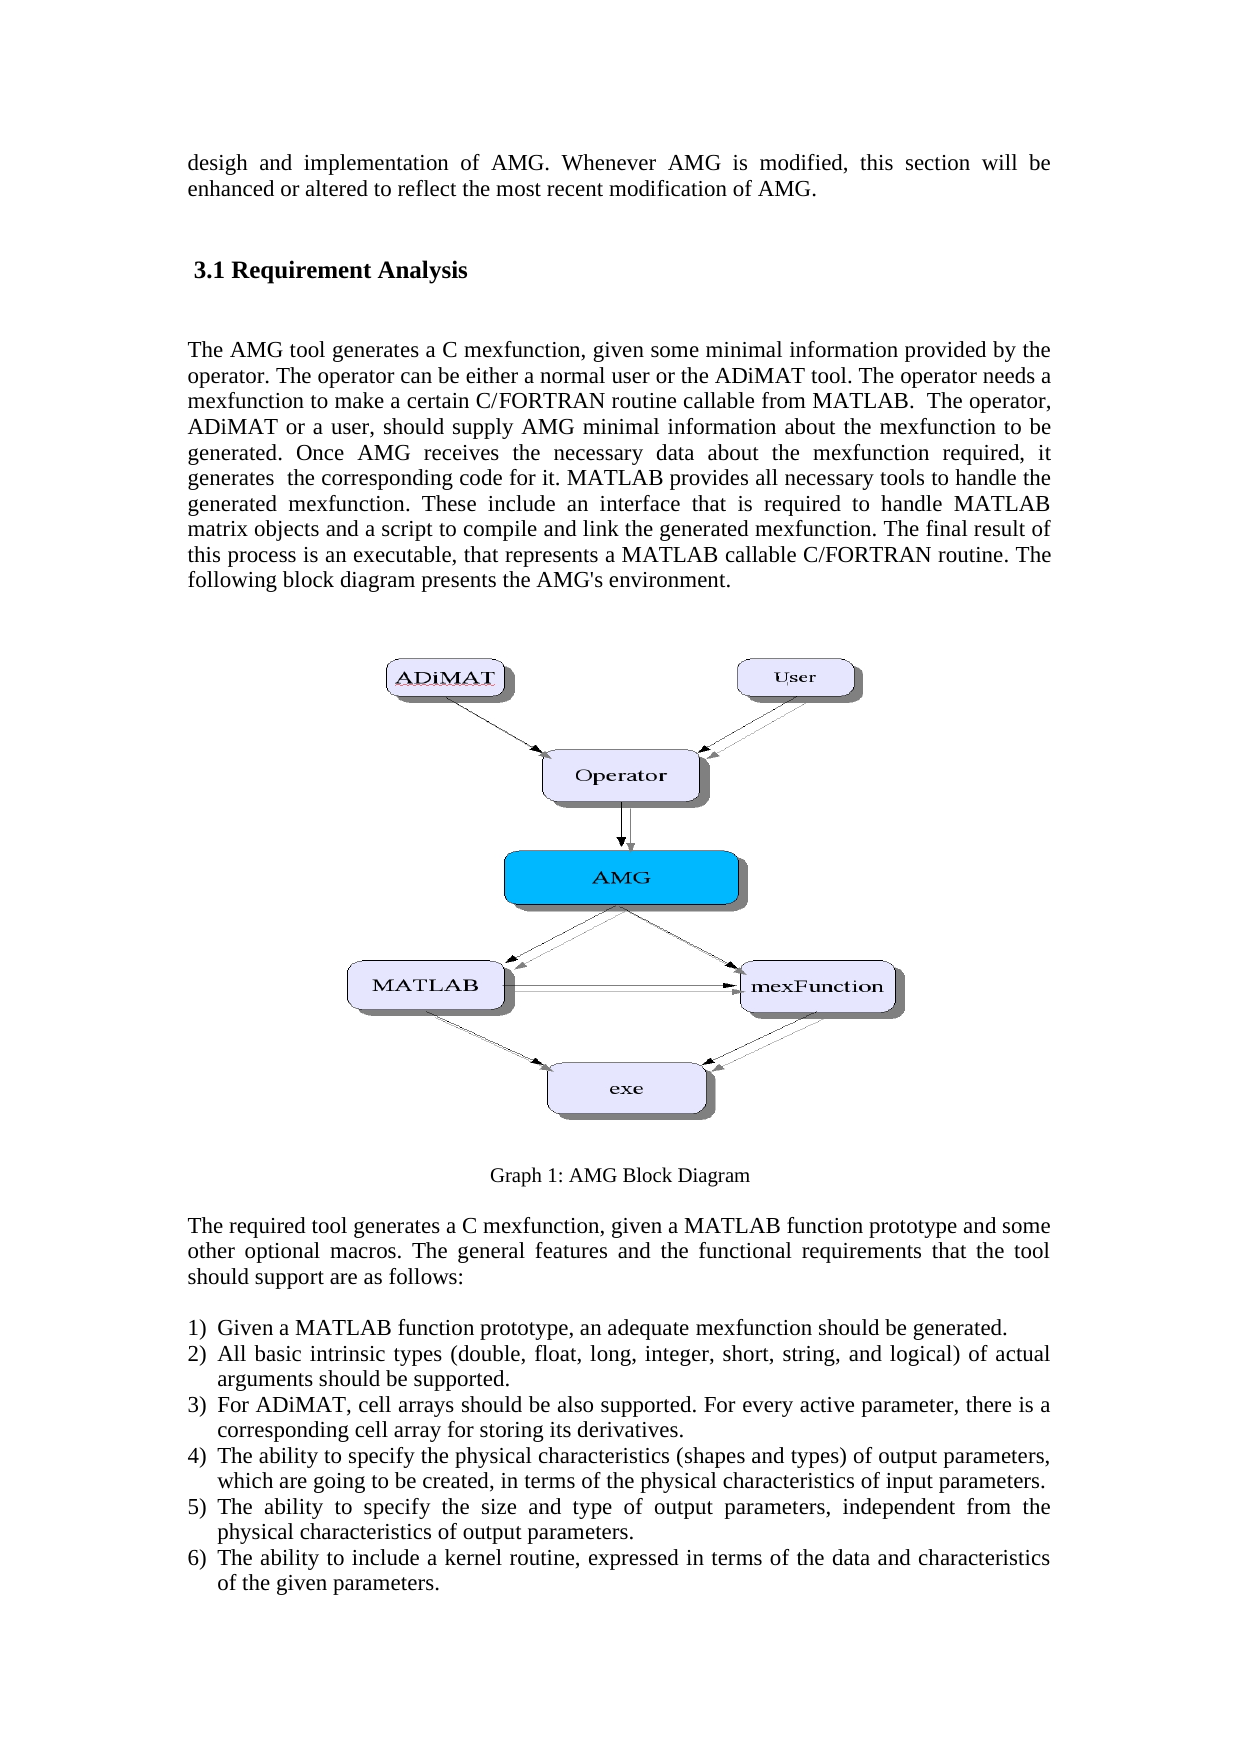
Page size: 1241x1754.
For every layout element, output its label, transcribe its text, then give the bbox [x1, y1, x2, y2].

picture [326, 643, 915, 1139]
list All basic intrinsic types (double, float, long, integer, short, string, and logical) of actual arguments should be supported. [187, 1341, 1053, 1392]
list The ability to include a kernel routine, expressed in terms of the data and characteristics of the given parameters. [187, 1545, 1053, 1596]
list The ability to specify the physical characteristics (shapes and types) of output parameters, which are going to be created, in terms of the physical characteristics of input parameters. [187, 1443, 1053, 1494]
list Requirement Analysis [194, 256, 1053, 284]
list The ability to specify the size and type of output parameters, independent from the physical characteristics of output parameters. [187, 1494, 1053, 1545]
text The AMG tool generates a C mexfunction, given some minimal information provided by the operator. The operator can be either a normal user or the ADiMAT tool. The operator needs a mexfunction to make a certain C/FORTRAN routine callable from MATLAB. The operator, ADiMAT or a user, should supply AMG minimal information about the mexfunction to be generated. Once AMG receives the necessary data about the mexfunction required, it generates the corresponding code for it. MATLAB provides all necessary tools to handle the generated mexfunction. These include an interface that is required to handle MATLAB matrix objects and a script to compile and link the generated mexfunction. The final result of this process is an executable, that represents a MATLAB callable C/FORTRAN routine. The following block diagram presents the AMG's environment. [187, 337, 1053, 593]
text Graph 1: AMG Block Diagram [187, 1164, 1053, 1187]
list Given a MATLAB function prototype, an adequate mexfunction should be generated. [187, 1315, 1053, 1341]
list For ADiMAT, cell arrays should be also supported. For every active parameter, there is a corresponding cell array for storing its derivatives. [187, 1392, 1053, 1443]
text desigh and implementation of AMG. Whenever AMG is modified, this section will be enhanced or altered to reflect the most recent modification of AMG. [187, 150, 1053, 201]
text The required tool generates a C mexfunction, given a MATLAB function prototype and some other optional macros. The general features and the functional requirements that the tool should support are as follows: [187, 1213, 1053, 1289]
